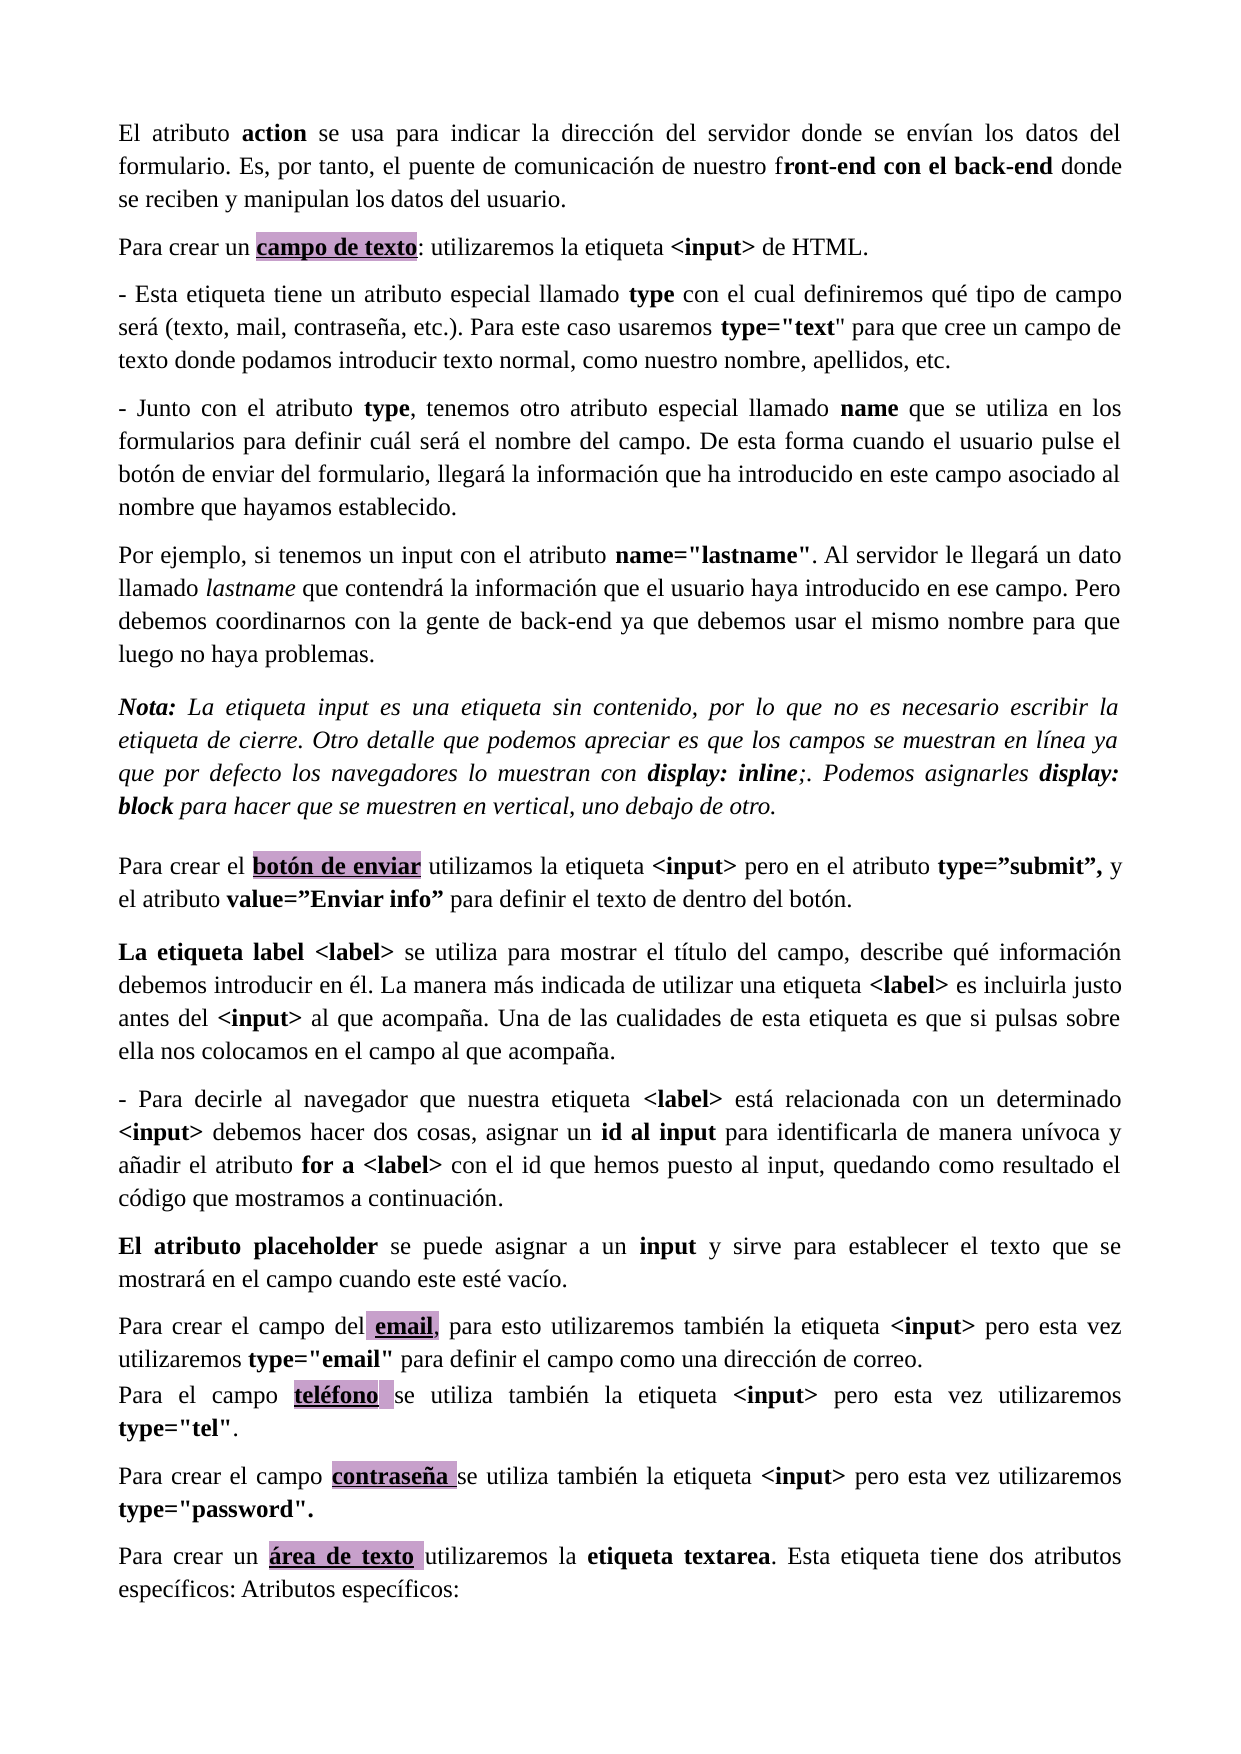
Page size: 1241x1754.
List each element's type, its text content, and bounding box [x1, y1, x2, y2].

text Para crear el campo contraseña se utiliza también la etiqueta <input> pero esta vez utilizaremos type="password". [118, 1461, 1122, 1522]
text Nota: La etiqueta input es una etiqueta sin contenido, por lo que no es necesario escribir la etiqueta de cierre. Otro detalle que podemos apreciar es que los campos se muestran en línea ya que por defecto los navegadores lo muestran con display: inline;. Podemos asignarles display: block para hacer que se muestren en vertical, uno debajo de otro. [118, 692, 1122, 820]
text Para crear el campo del email, para esto utilizaremos también la etiqueta <input> pero esta vez utilizaremos type="email" para definir el campo como una dirección de correo. [118, 1311, 1122, 1373]
text - Junto con el atributo type, tenemos otro atributo especial llamado name que se utiliza en los formularios para definir cuál será el nombre del campo. De esta forma cuando el usuario pulse el botón de enviar del formulario, llegará la información que ha introducido en este campo asociado al nombre que hayamos establecido. [118, 393, 1122, 521]
text Para crear un área de texto utilizaremos la etiqueta textarea. Esta etiqueta tiene dos atributos específicos: Atributos específicos: [118, 1541, 1122, 1603]
text El atributo action se usa para indicar la dirección del servidor donde se envían los datos del formulario. Es, por tanto, el puente de comunicación de nuestro front-end con el back-end donde se reciben y manipulan los datos del usuario. [118, 118, 1122, 213]
text Para crear el botón de enviar utilizamos la etiqueta <input> pero en el atributo type=”submit”, y el atributo value=”Enviar info” para definir el texto de dentro del botón. [118, 851, 1122, 913]
text Para crear un campo de texto: utilizaremos la etiqueta <input> de HTML. [118, 232, 1122, 261]
text La etiqueta label <label> se utiliza para mostrar el título del campo, describe qué información debemos introducir en él. La manera más indicada de utilizar una etiqueta <label> es incluirla justo antes del <input> al que acompaña. Una de las cualidades de esta etiqueta es que si pulsas sobre ella nos colocamos en el campo al que acompaña. [118, 937, 1122, 1065]
text Para el campo teléfono se utiliza también la etiqueta <input> pero esta vez utilizaremos type="tel". [118, 1380, 1122, 1442]
text El atributo placeholder se puede asignar a un input y sirve para establecer el texto que se mostrará en el campo cuando este esté vacío. [118, 1231, 1122, 1292]
text - Esta etiqueta tiene un atributo especial llamado type con el cual definiremos qué tipo de campo será (texto, mail, contraseña, etc.). Para este caso usaremos type="text" para que cree un campo de texto donde podamos introducir texto normal, como nuestro nombre, apellidos, etc. [118, 279, 1122, 374]
text Por ejemplo, si tenemos un input con el atributo name="lastname". Al servidor le llegará un dato llamado lastname que contendrá la información que el usuario haya introducido en ese campo. Pero debemos coordinarnos con la gente de back-end ya que debemos usar el mismo nombre para que luego no haya problemas. [118, 540, 1122, 667]
text - Para decirle al navegador que nuestra etiqueta <label> está relacionada con un determinado <input> debemos hacer dos cosas, asignar un id al input para identificarla de manera unívoca y añadir el atributo for a <label> con el id que hemos puesto al input, quedando como resultado el código que mostramos a continuación. [118, 1084, 1122, 1212]
